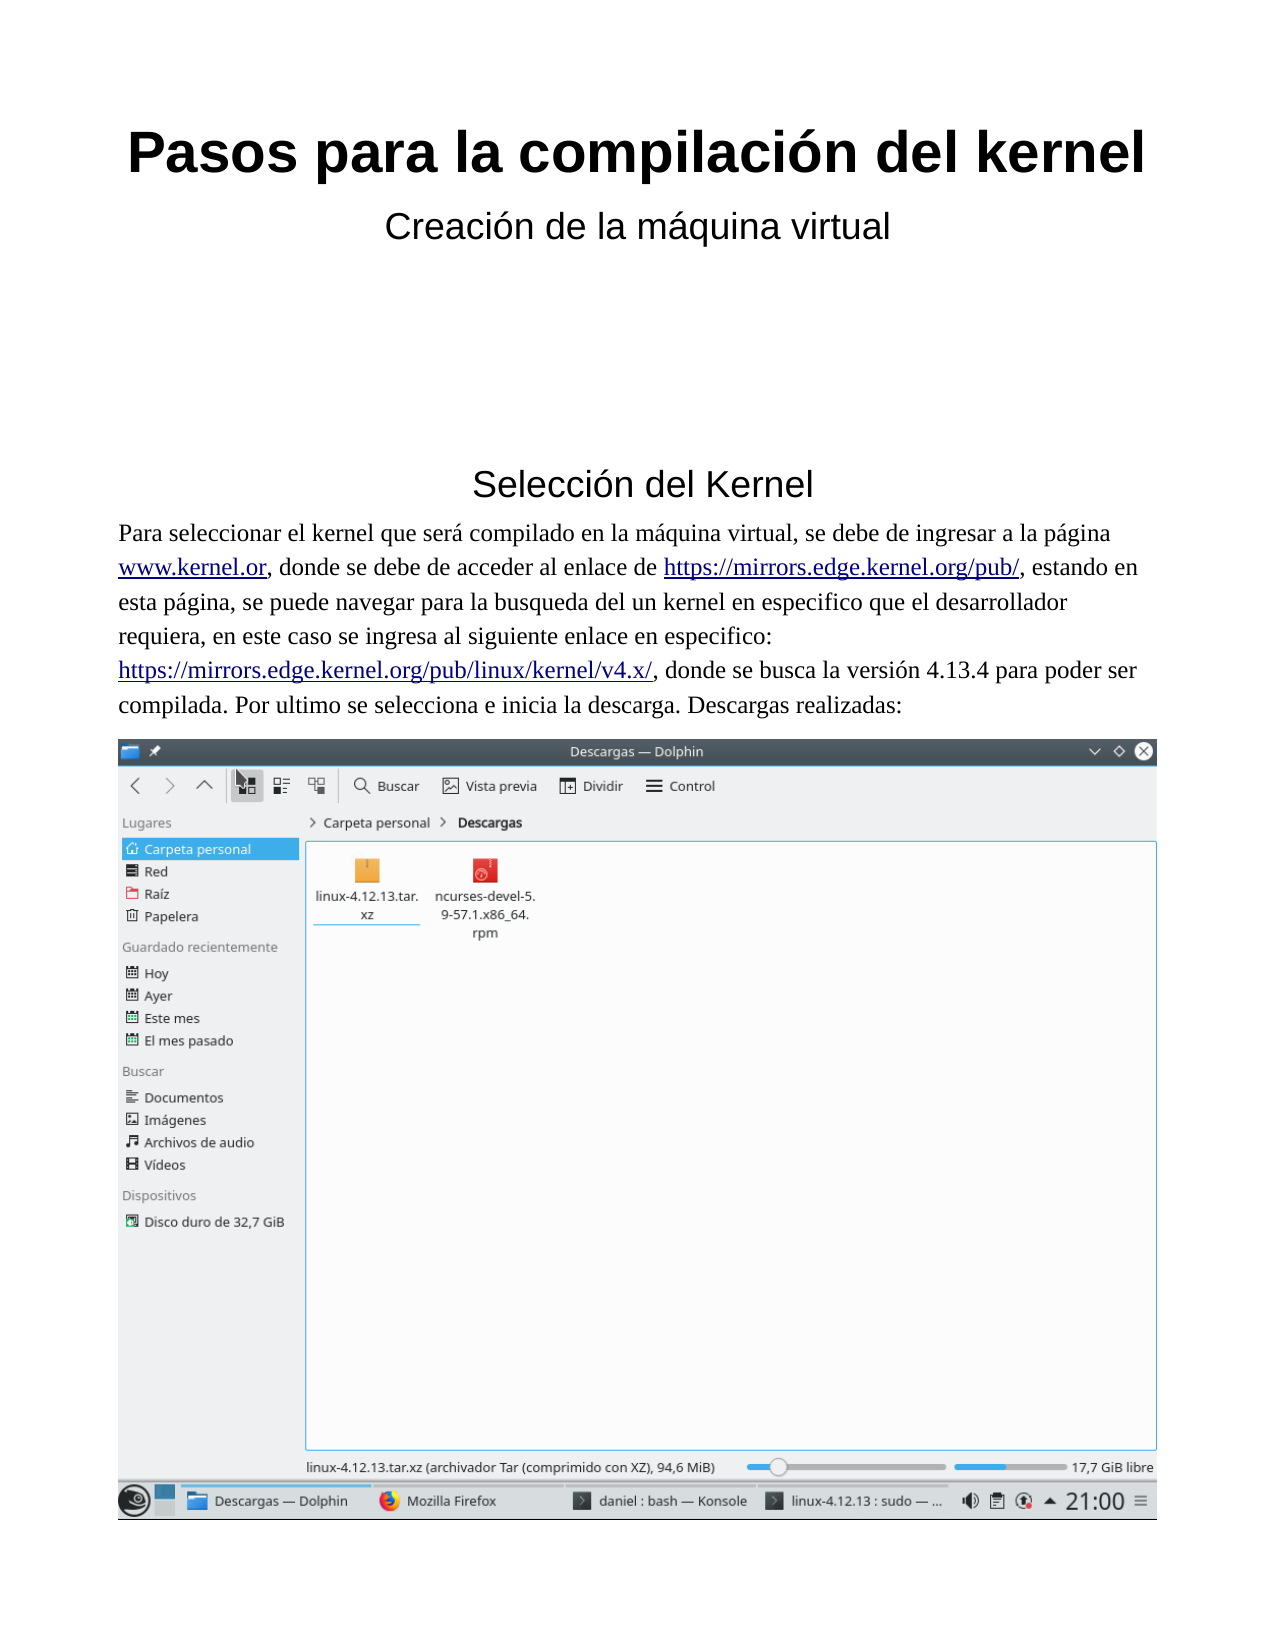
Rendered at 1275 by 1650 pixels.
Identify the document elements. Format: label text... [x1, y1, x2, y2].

title Pasos para la compilación del kernel [118, 118, 1157, 185]
picture [118, 739, 1157, 1520]
text Para seleccionar el kernel que será compilado en la máquina virtual, se debe de ingresar a la página www.kernel.or, donde se debe de acceder al enlace de https://mirrors.edge.kernel.org/pub/, estando en esta página, se puede navegar para la busqueda del un kernel en especifico que el desarrollador requiera, en este caso se ingresa al siguiente enlace en especifico: https://mirrors.edge.kernel.org/pub/linux/kernel/v4.x/, donde se busca la versión 4.13.4 para poder ser compilada. Por ultimo se selecciona e inicia la descarga. Descargas realizadas: [118, 518, 1157, 719]
subtitle Selección del Kernel [118, 462, 1157, 505]
subtitle Creación de la máquina virtual [118, 204, 1157, 247]
